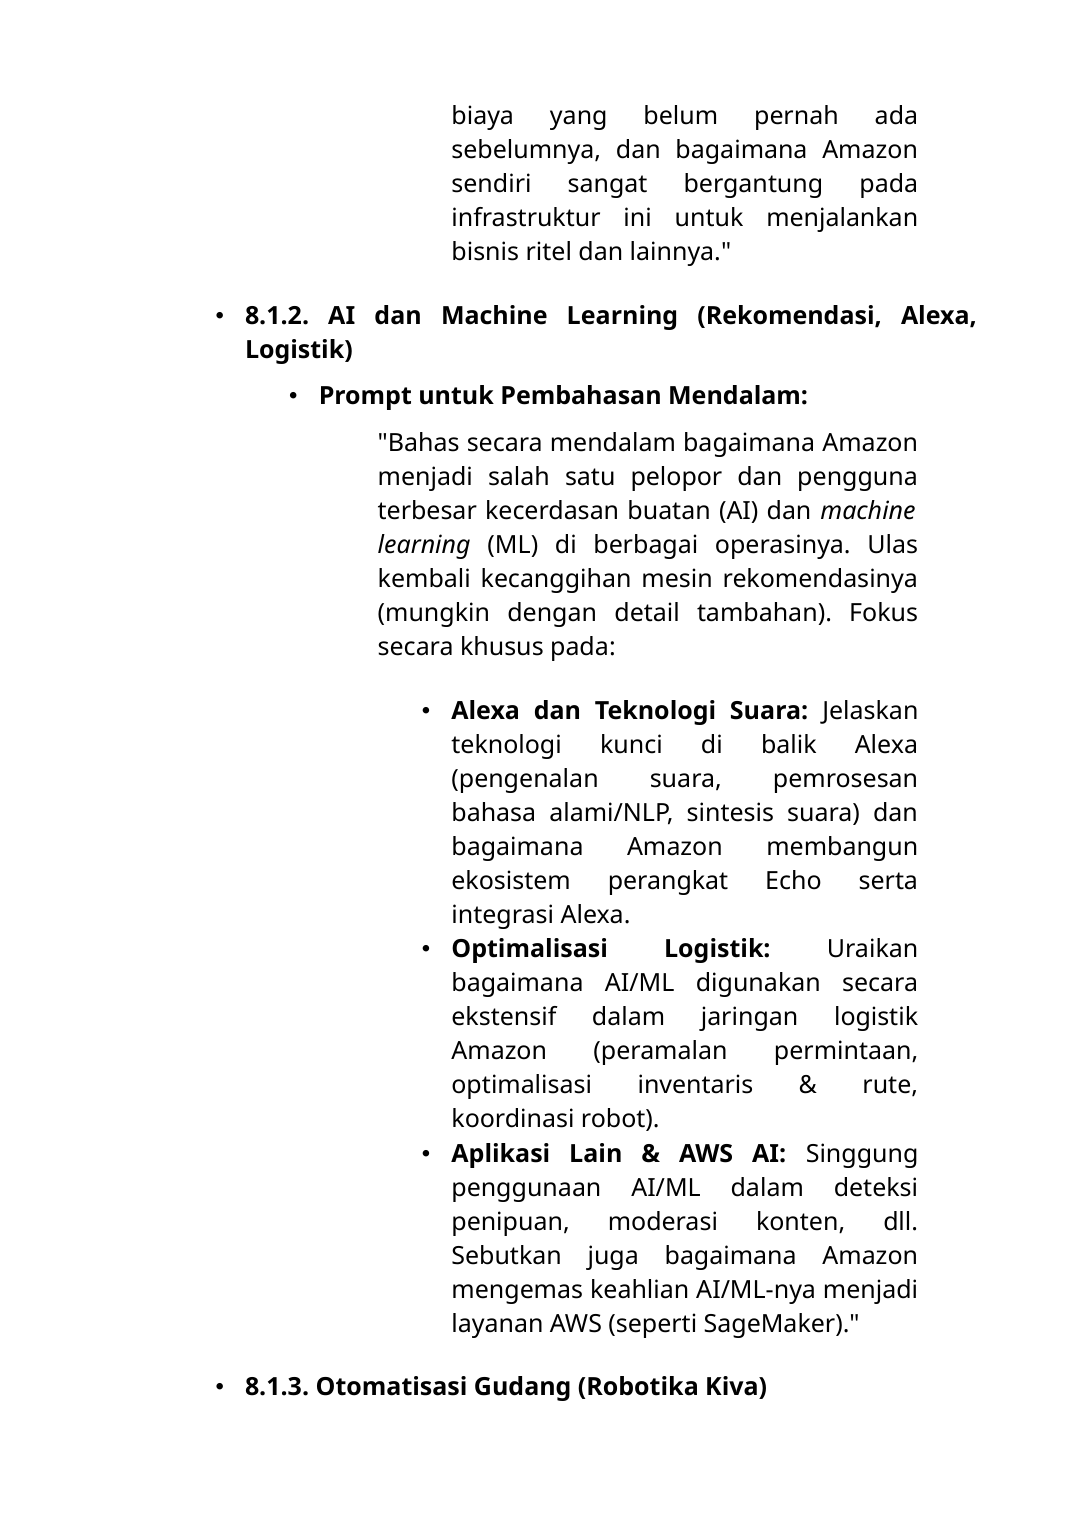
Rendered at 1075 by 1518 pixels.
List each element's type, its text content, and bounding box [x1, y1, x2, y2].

list 8.1.2. AI dan Machine Learning (Rekomendasi, Alexa, Logistik) [215, 297, 977, 365]
list Prompt untuk Pembahasan Mendalam: [289, 378, 977, 412]
list Aplikasi Lain & AWS AI: Singgung penggunaan AI/ML dalam deteksi penipuan, moderasi konten, dll. Sebutkan juga bagaimana Amazon mengemas keahlian AI/ML-nya menjadi layanan AWS (seperti SageMaker)." [422, 1135, 918, 1339]
list Alexa dan Teknologi Suara: Jelaskan teknologi kunci di balik Alexa (pengenalan suara, pemrosesan bahasa alami/NLP, sintesis suara) dan bagaimana Amazon membangun ekosistem perangkat Echo serta integrasi Alexa. [422, 692, 918, 931]
list "Bahas secara mendalam bagaimana Amazon menjadi salah satu pelopor dan pengguna terbesar kecerdasan buatan (AI) dan machine learning (ML) di berbagai operasinya. Ulas kembali kecanggihan mesin rekomendasinya (mungkin dengan detail tambahan). Fokus secara khusus pada: [348, 424, 918, 663]
list Optimalisasi Logistik: Uraikan bagaimana AI/ML digunakan secara ekstensif dalam jaringan logistik Amazon (peramalan permintaan, optimalisasi inventaris & rute, koordinasi robot). [422, 931, 918, 1135]
list biaya yang belum pernah ada sebelumnya, dan bagaimana Amazon sendiri sangat bergantung pada infrastruktur ini untuk menjalankan bisnis ritel dan lainnya." [422, 97, 918, 268]
list 8.1.3. Otomatisasi Gudang (Robotika Kiva) [215, 1369, 977, 1403]
